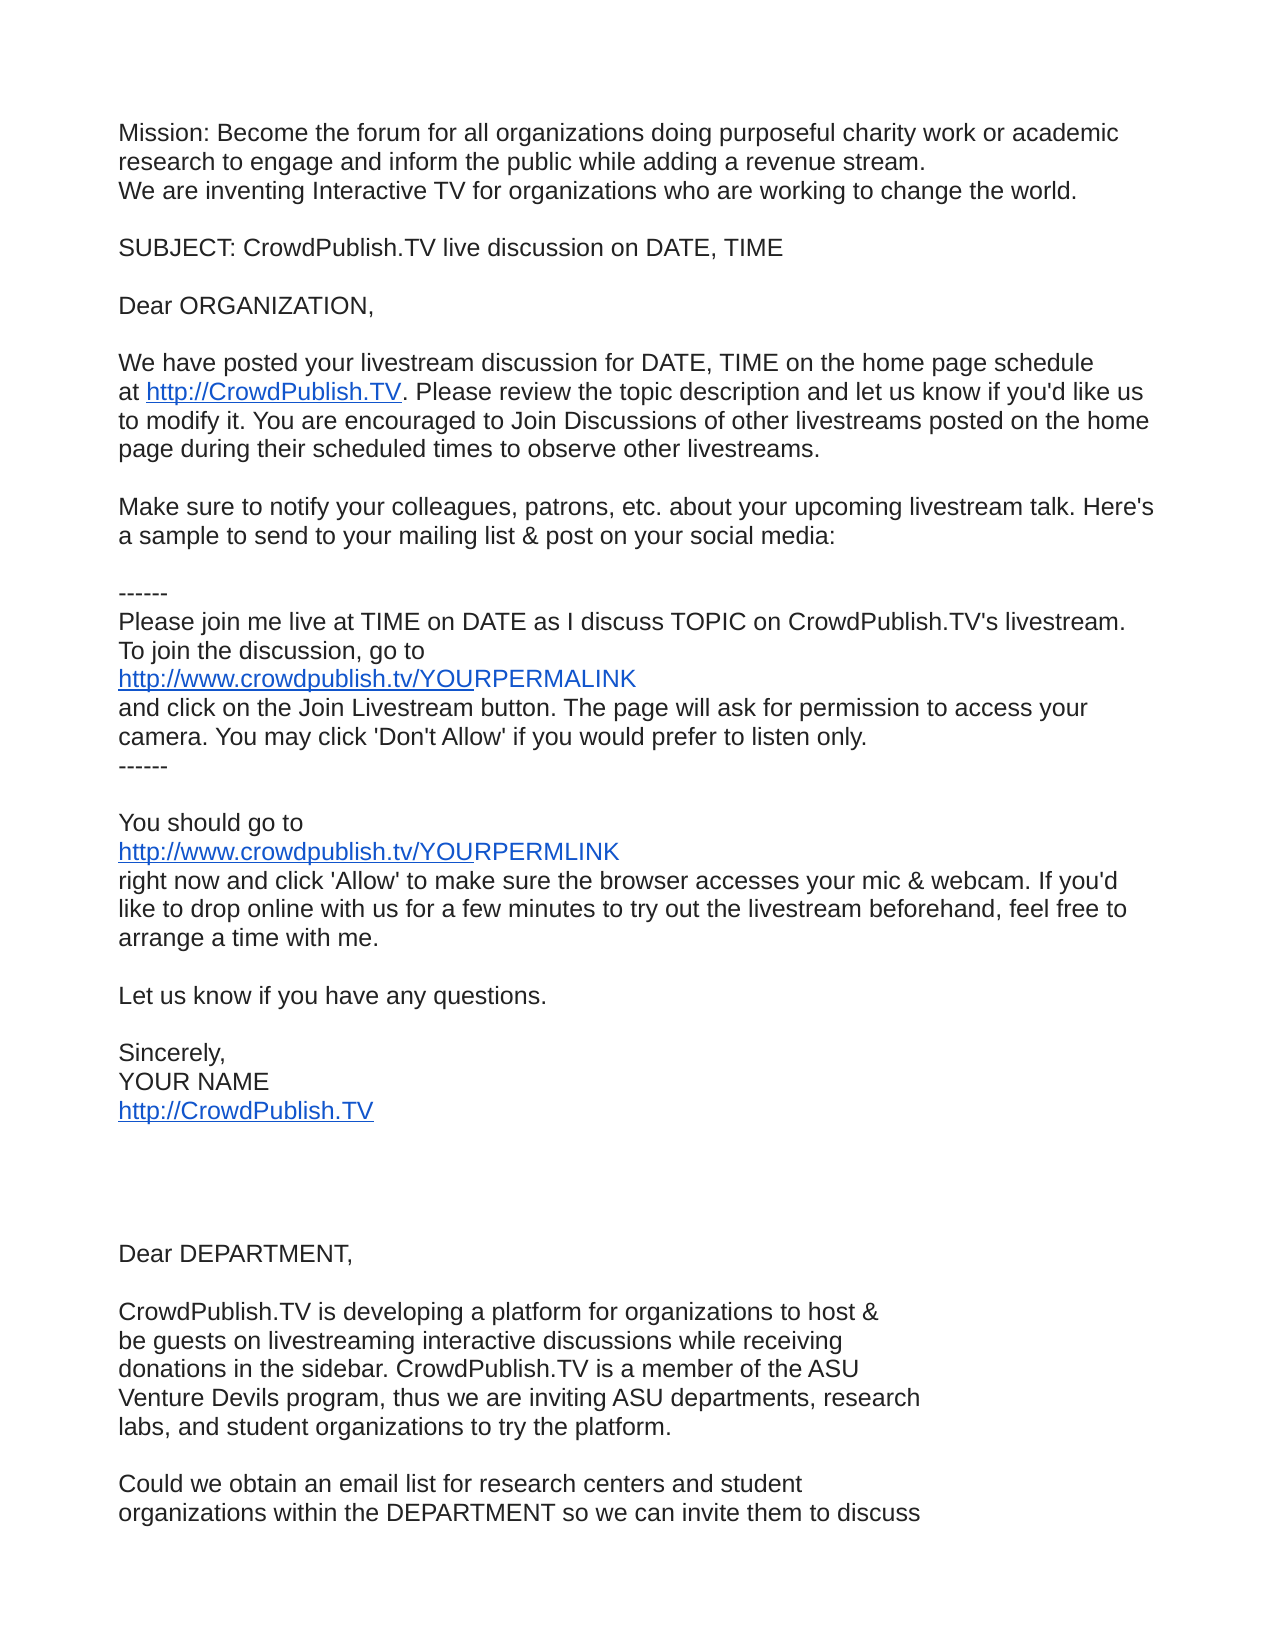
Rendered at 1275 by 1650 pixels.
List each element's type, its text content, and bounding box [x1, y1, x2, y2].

text SUBJECT: CrowdPublish.TV live discussion on DATE, TIME Dear ORGANIZATION, We have posted your livestream discussion for DATE, TIME on the home page schedule at http://CrowdPublish.TV. Please review the topic description and let us know if you'd like us to modify it. You are encouraged to Join Discussions of other livestreams posted on the home page during their scheduled times to observe other livestreams. Make sure to notify your colleagues, patrons, etc. about your upcoming livestream talk. Here's a sample to send to your mailing list & post on your social media: ------ Please join me live at TIME on DATE as I discuss TOPIC on CrowdPublish.TV's livestream. To join the discussion, go to http://www.crowdpublish.tv/YOURPERMALINK and click on the Join Livestream button. The page will ask for permission to access your camera. You may click 'Don't Allow' if you would prefer to listen only. ------ You should go to http://www.crowdpublish.tv/YOURPERMLINK right now and click 'Allow' to make sure the browser accesses your mic & webcam. If you'd like to drop online with us for a few minutes to try out the livestream beforehand, feel free to arrange a time with me. Let us know if you have any questions. Sincerely, YOUR NAME http://CrowdPublish.TV [118, 233, 1157, 1124]
text We are inventing Interactive TV for organizations who are working to change the world. [118, 176, 1157, 204]
text Mission: Become the forum for all organizations doing purposeful charity work or academic research to engage and inform the public while adding a revenue stream. [118, 118, 1157, 176]
text Dear DEPARTMENT, CrowdPublish.TV is developing a platform for organizations to host & be guests on livestreaming interactive discussions while receiving donations in the sidebar. CrowdPublish.TV is a member of the ASU Venture Devils program, thus we are inviting ASU departments, research labs, and student organizations to try the platform. Could we obtain an email list for research centers and student organizations within the DEPARTMENT so we can invite them to discuss [118, 1211, 1157, 1527]
